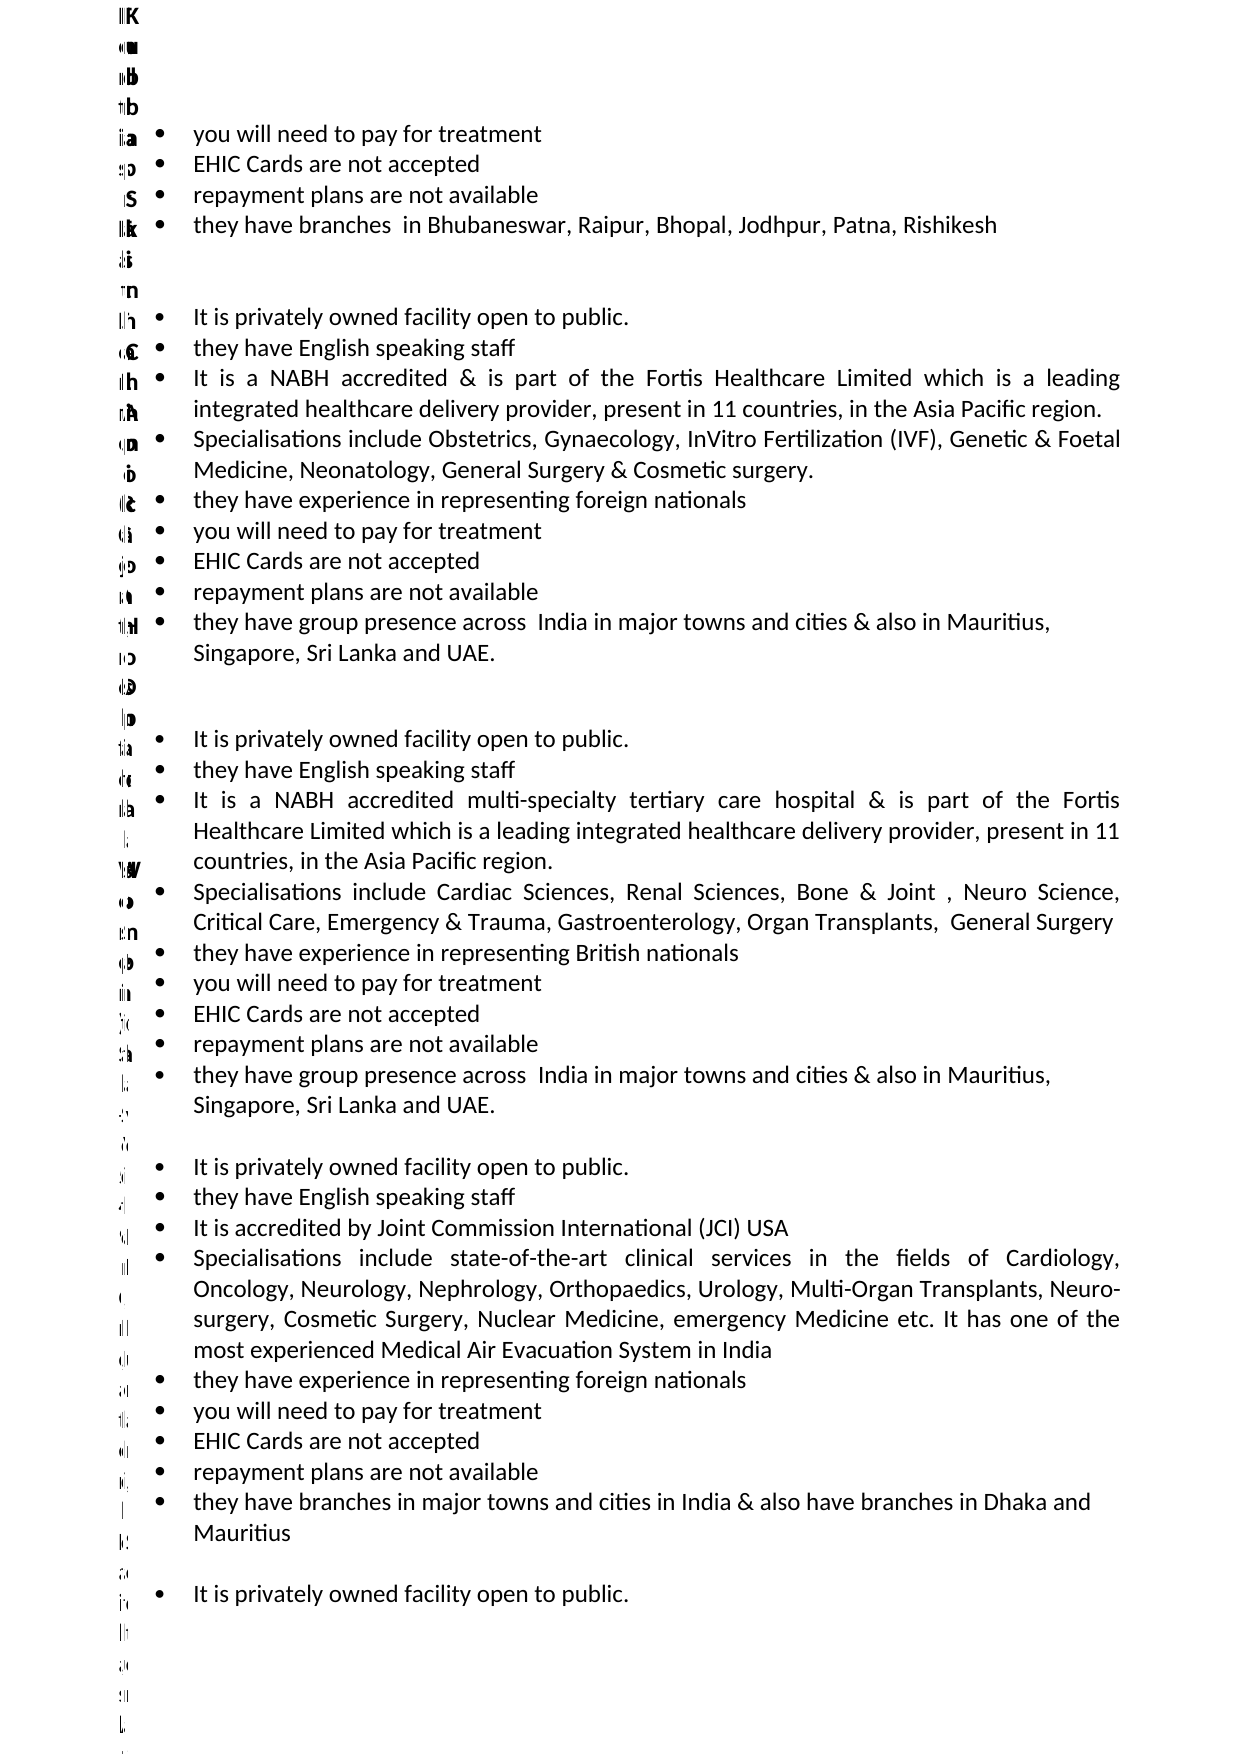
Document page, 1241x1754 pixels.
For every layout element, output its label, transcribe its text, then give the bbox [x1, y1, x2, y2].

list you will need to pay for treatment [156, 118, 1122, 149]
list EHIC Cards are not accepted [156, 998, 1122, 1028]
list It is privately owned facility open to public. [156, 301, 1122, 332]
list Specialisations include Obstetrics, Gynaecology, InVitro Fertilization (IVF), Genetic & Foetal Medicine, Neonatology, General Surgery & Cosmetic surgery. [156, 423, 1122, 484]
list repayment plans are not available [156, 179, 1122, 210]
list It is a NABH accredited multi-specialty tertiary care hospital & is part of the Fortis Healthcare Limited which is a leading integrated healthcare delivery provider, present in 11 countries, in the Asia Pacific region. [156, 784, 1122, 876]
list you will need to pay for treatment [156, 515, 1122, 545]
list they have experience in representing foreign nationals [156, 484, 1122, 515]
list they have experience in representing British nationals [156, 937, 1122, 967]
list It is privately owned facility open to public. [156, 1151, 1122, 1181]
list they have English speaking staff [156, 754, 1122, 784]
list It is accredited by Joint Commission International (JCI) USA [156, 1212, 1122, 1242]
list repayment plans are not available [156, 576, 1122, 606]
list they have English speaking staff [156, 332, 1122, 362]
list EHIC Cards are not accepted [156, 545, 1122, 576]
list you will need to pay for treatment [156, 967, 1122, 998]
list they have experience in representing foreign nationals [156, 1364, 1122, 1395]
list they have branches in Bhubaneswar, Raipur, Bhopal, Jodhpur, Patna, Rishikesh [156, 210, 1122, 240]
list Specialisations include Cardiac Sciences, Renal Sciences, Bone & Joint , Neuro Science, Critical Care, Emergency & Trauma, Gastroenterology, Organ Transplants, General Surgery [156, 876, 1122, 937]
list they have English speaking staff [156, 1181, 1122, 1212]
list It is privately owned facility open to public. [156, 723, 1122, 754]
list they have group presence across India in major towns and cities & also in Mauritius, Singapore, Sri Lanka and UAE. [156, 1059, 1122, 1120]
list they have group presence across India in major towns and cities & also in Mauritius, Singapore, Sri Lanka and UAE. [156, 606, 1122, 667]
list EHIC Cards are not accepted [156, 149, 1122, 179]
list they have branches in major towns and cities in India & also have branches in Dhaka and Mauritius [156, 1486, 1122, 1547]
list EHIC Cards are not accepted [156, 1425, 1122, 1456]
list Specialisations include state-of-the-art clinical services in the fields of Cardiology, Oncology, Neurology, Nephrology, Orthopaedics, Urology, Multi-Organ Transplants, Neuro-surgery, Cosmetic Surgery, Nuclear Medicine, emergency Medicine etc. It has one of the most experienced Medical Air Evacuation System in India [156, 1242, 1122, 1364]
list repayment plans are not available [156, 1456, 1122, 1486]
list repayment plans are not available [156, 1028, 1122, 1059]
list It is privately owned facility open to public. [156, 1578, 1122, 1608]
list It is a NABH accredited & is part of the Fortis Healthcare Limited which is a leading integrated healthcare delivery provider, present in 11 countries, in the Asia Pacific region. [156, 362, 1122, 423]
list you will need to pay for treatment [156, 1395, 1122, 1425]
